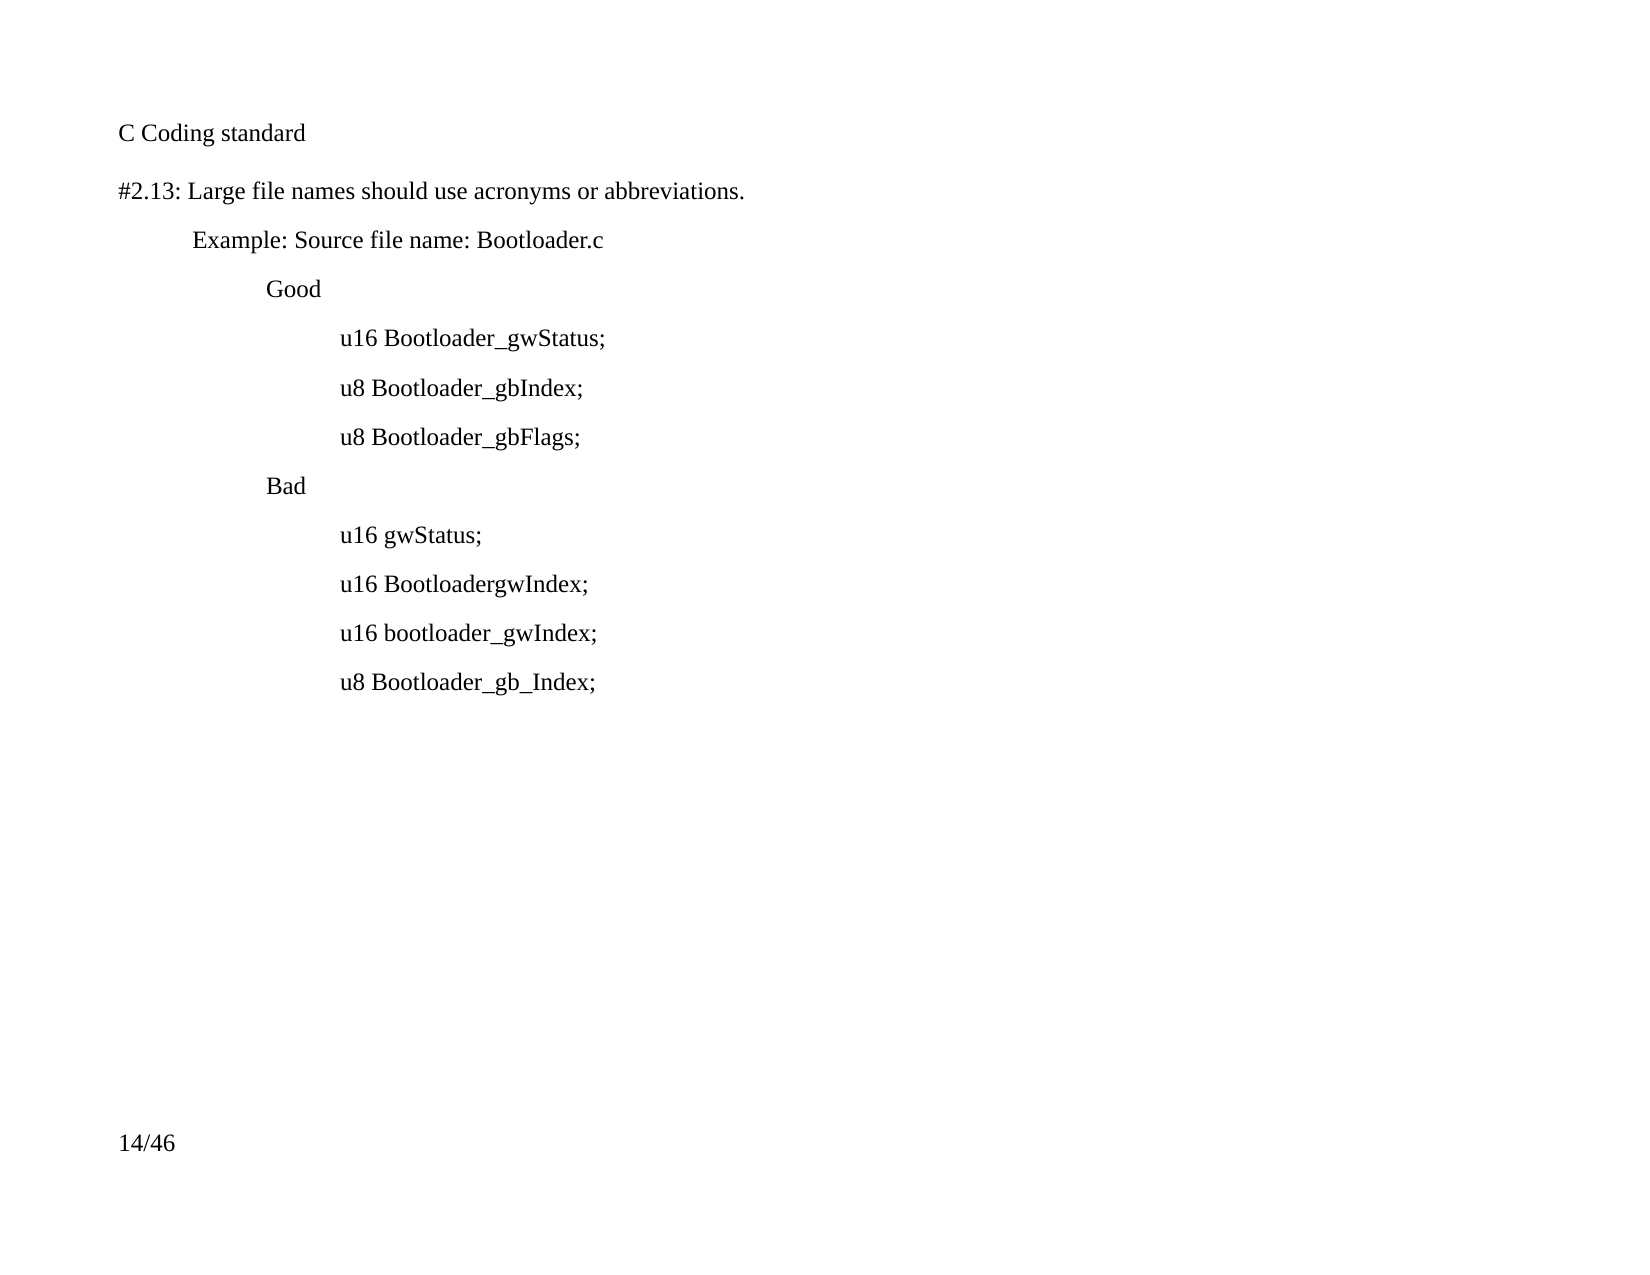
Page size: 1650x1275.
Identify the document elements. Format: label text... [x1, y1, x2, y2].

text u8 Bootloader_gb_Index; [340, 667, 1532, 696]
text u16 gwStatus; [340, 520, 1532, 548]
text Bad [266, 471, 1532, 499]
text u16 BootloadergwIndex; [340, 569, 1532, 598]
text Good [266, 274, 1532, 303]
text #2.13: Large file names should use acronyms or abbreviations. [118, 176, 1532, 205]
text u8 Bootloader_gbFlags; [340, 422, 1532, 450]
text u16 bootloader_gwIndex; [340, 618, 1532, 647]
text u16 Bootloader_gwStatus; [340, 323, 1532, 352]
text Example: Source file name: Bootloader.c [192, 225, 1532, 254]
text u8 Bootloader_gbIndex; [340, 373, 1532, 401]
